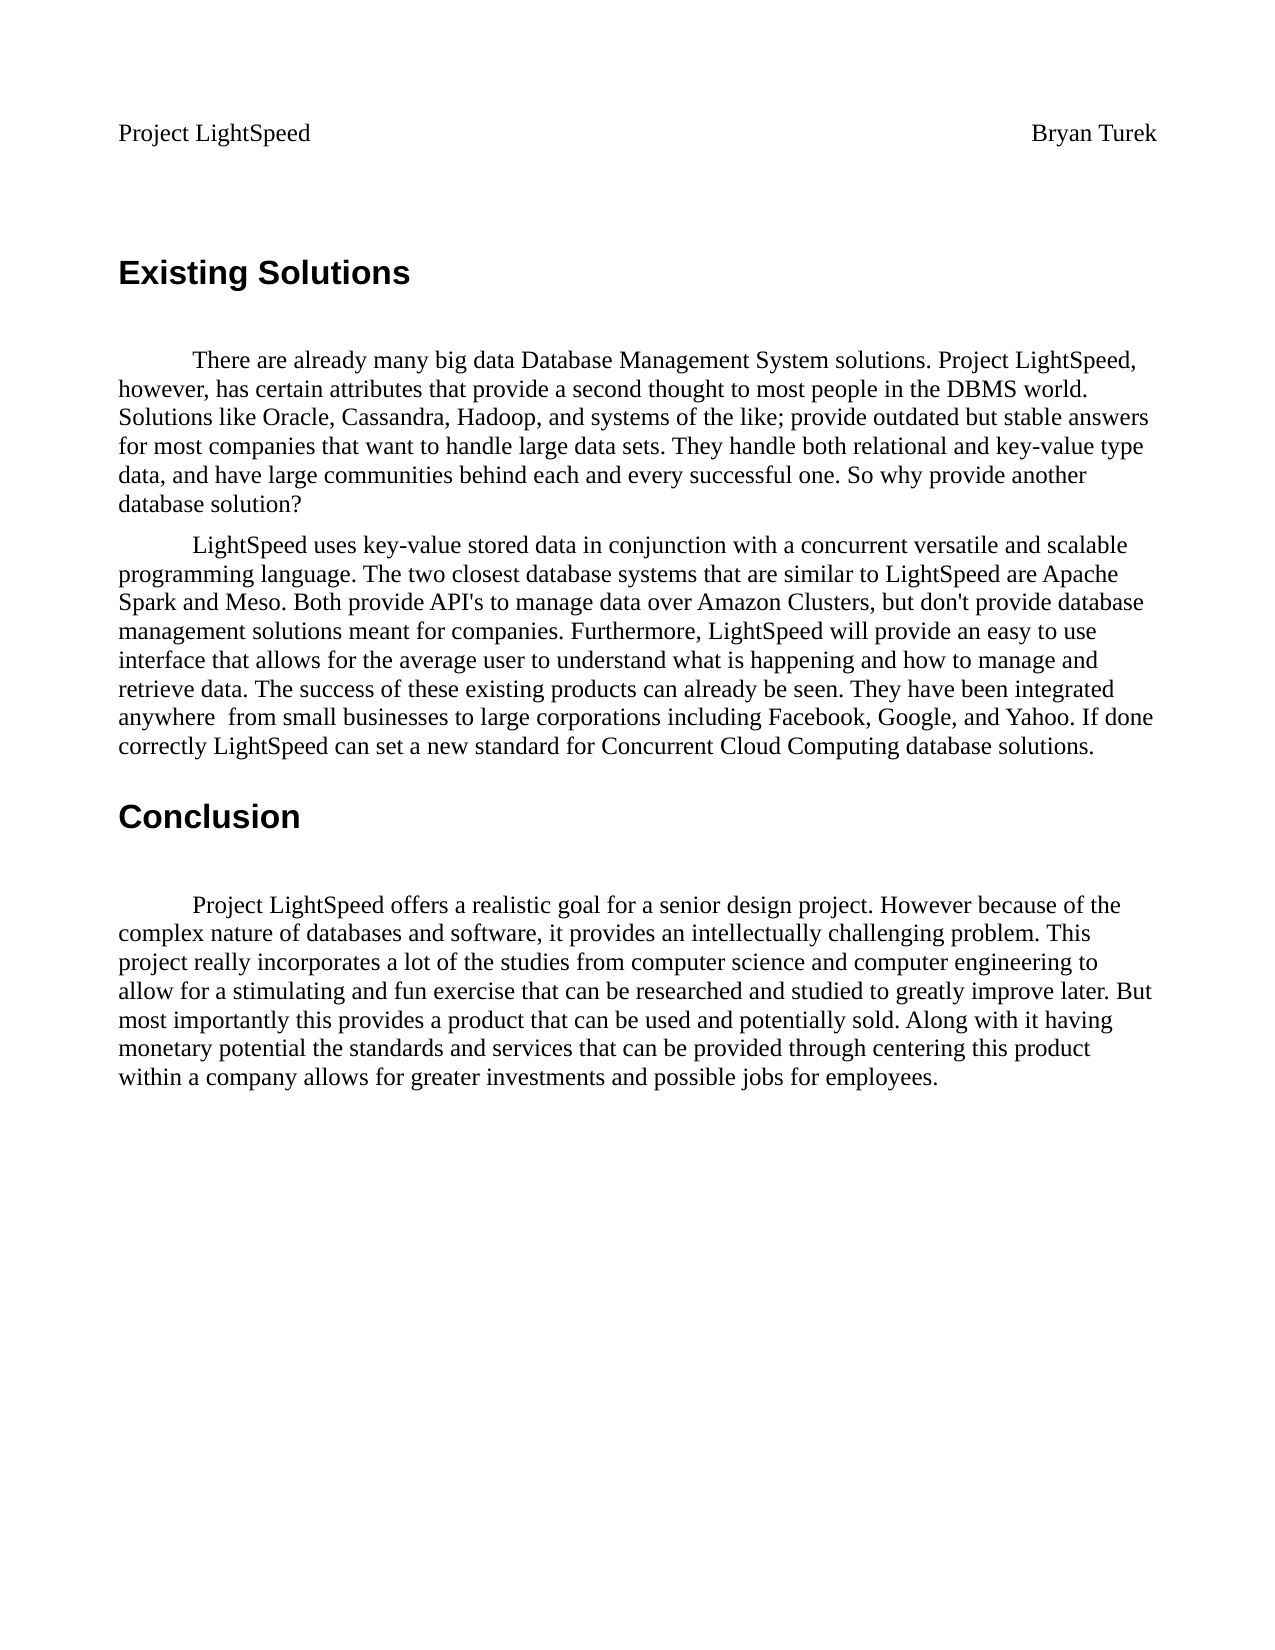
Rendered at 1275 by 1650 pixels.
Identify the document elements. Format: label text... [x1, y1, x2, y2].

text There are already many big data Database Management System solutions. Project LightSpeed, however, has certain attributes that provide a second thought to most people in the DBMS world. Solutions like Oracle, Cassandra, Hadoop, and systems of the like; provide outdated but stable answers for most companies that want to handle large data sets. They handle both relational and key-value type data, and have large communities behind each and every successful one. So why provide another database solution? [118, 345, 1157, 517]
subtitle Conclusion [118, 797, 1157, 836]
text Project LightSpeed offers a realistic goal for a senior design project. However because of the complex nature of databases and software, it provides an intellectually challenging problem. This project really incorporates a lot of the studies from computer science and computer engineering to allow for a stimulating and fun exercise that can be researched and studied to greatly improve later. But most importantly this provides a product that can be used and potentially sold. Along with it having monetary potential the standards and services that can be provided through centering this product within a company allows for greater investments and possible jobs for employees. [118, 890, 1157, 1091]
text LightSpeed uses key-value stored data in conjunction with a concurrent versatile and scalable programming language. The two closest database systems that are similar to LightSpeed are Apache Spark and Meso. Both provide API's to manage data over Amazon Clusters, but don't provide database management solutions meant for companies. Furthermore, LightSpeed will provide an easy to use interface that allows for the average user to understand what is happening and how to manage and retrieve data. The success of these existing products can already be seen. They have been integrated anywhere from small businesses to large corporations including Facebook, Google, and Yahoo. If done correctly LightSpeed can set a new standard for Concurrent Cloud Computing database solutions. [118, 530, 1157, 760]
subtitle Existing Solutions [118, 252, 1157, 291]
